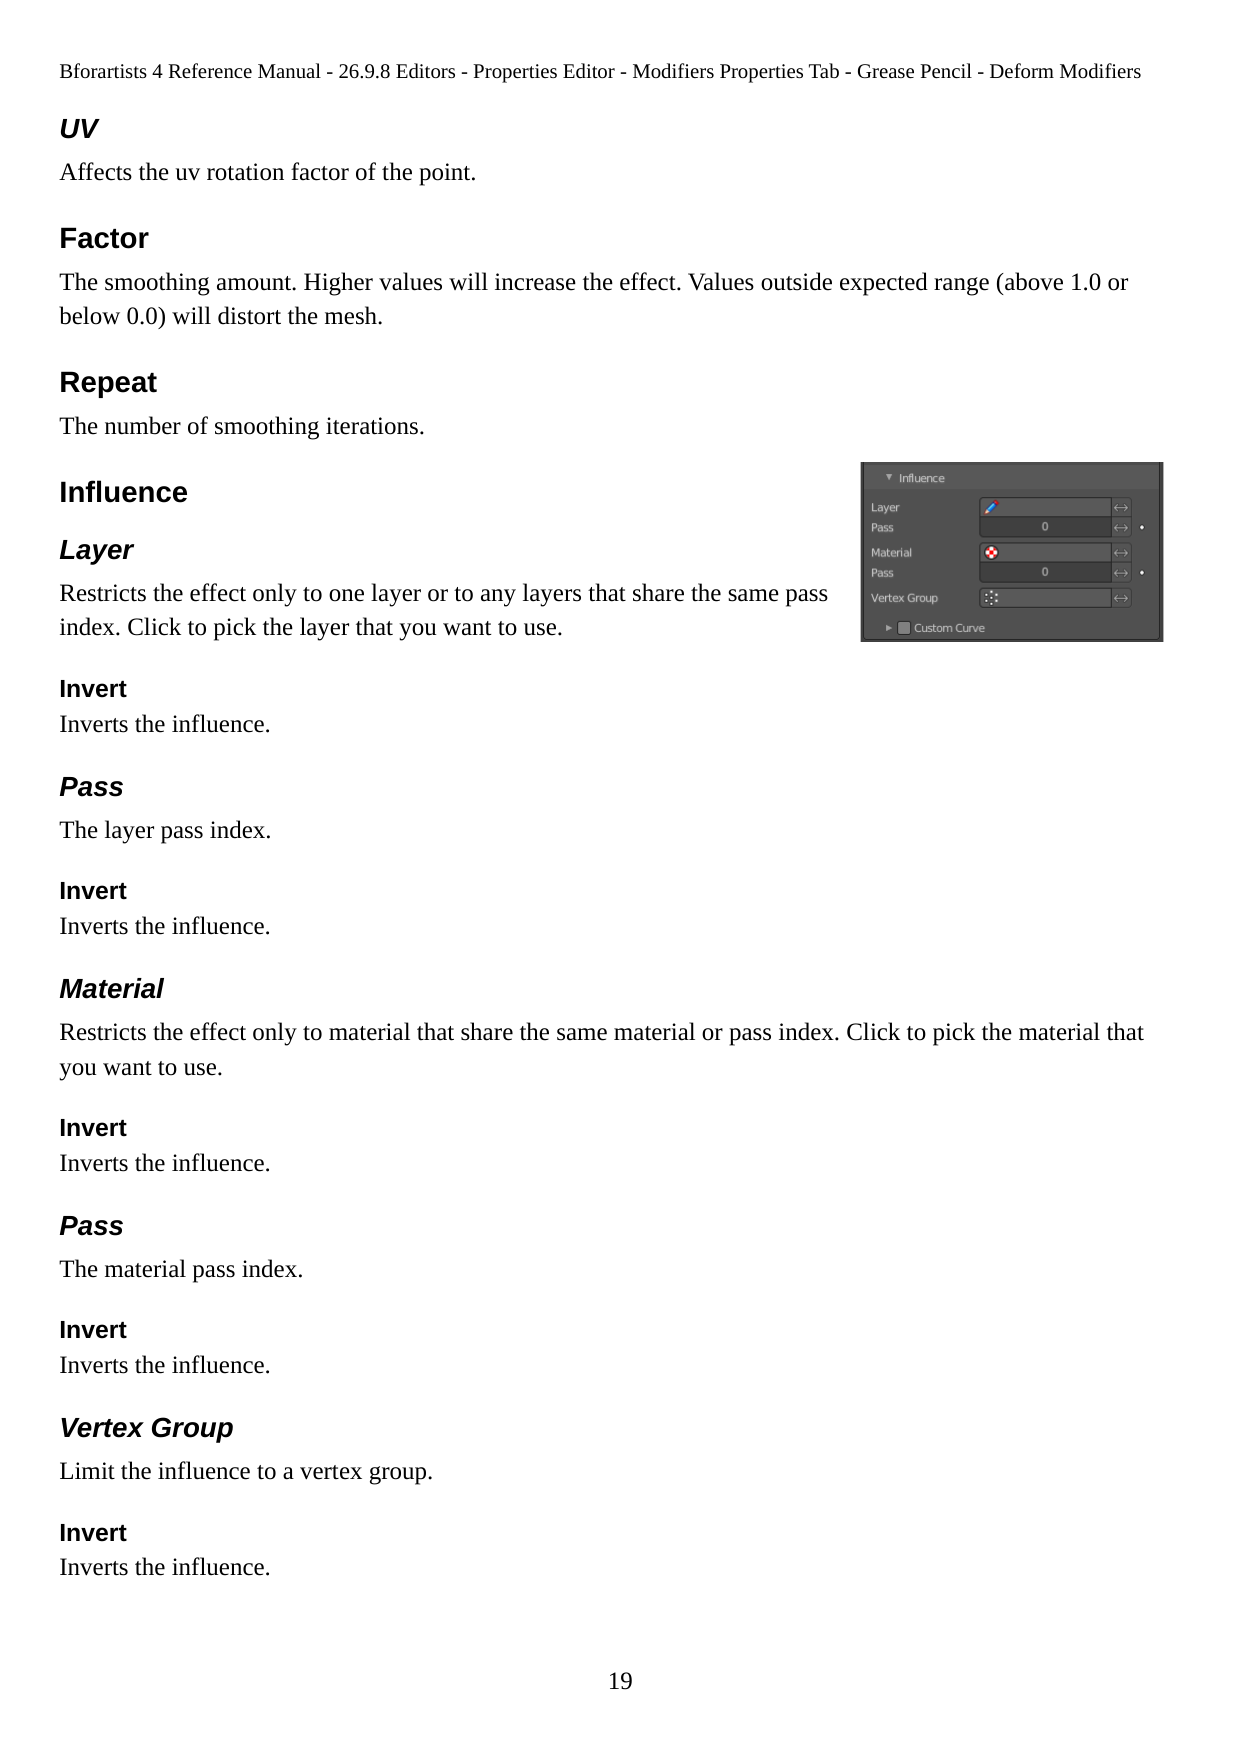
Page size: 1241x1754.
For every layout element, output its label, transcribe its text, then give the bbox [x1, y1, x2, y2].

text The material pass index. [59, 1254, 1181, 1283]
subtitle Invert [59, 1518, 1181, 1546]
text Restricts the effect only to material that share the same material or pass index. Click to pick the material that you want to use. [59, 1017, 1181, 1080]
subtitle Material [59, 973, 1181, 1004]
text Inverts the influence. [59, 911, 1181, 940]
subtitle [1164, 475, 1181, 509]
text Inverts the influence. [59, 1552, 1181, 1581]
text Inverts the influence. [59, 1148, 1181, 1177]
subtitle Invert [59, 1315, 1181, 1344]
picture [860, 462, 1164, 642]
subtitle Invert [59, 1113, 1181, 1142]
text The smoothing amount. Higher values will increase the effect. Values outside expected range (above 1.0 or below 0.0) will distort the mesh. [59, 267, 1181, 330]
subtitle Factor [59, 221, 1181, 254]
text Restricts the effect only to one layer or to any layers that share the same pass index. Click to pick the layer that you want to use. [59, 578, 860, 641]
text The layer pass index. [59, 815, 1181, 843]
subtitle Layer [59, 534, 860, 566]
text Inverts the influence. [59, 709, 1181, 738]
text Inverts the influence. [59, 1350, 1181, 1379]
subtitle Repeat [59, 365, 1181, 399]
text Limit the influence to a vertex group. [59, 1456, 1181, 1485]
text Affects the uv rotation factor of the point. [59, 157, 1181, 186]
subtitle Influence [59, 475, 860, 509]
subtitle Invert [59, 876, 1181, 905]
subtitle [1164, 534, 1181, 566]
subtitle Pass [59, 770, 1181, 802]
subtitle Invert [59, 674, 1181, 703]
text The number of smoothing iterations. [59, 411, 1181, 440]
subtitle UV [59, 113, 1181, 144]
subtitle Vertex Group [59, 1412, 1181, 1444]
subtitle Pass [59, 1209, 1181, 1241]
